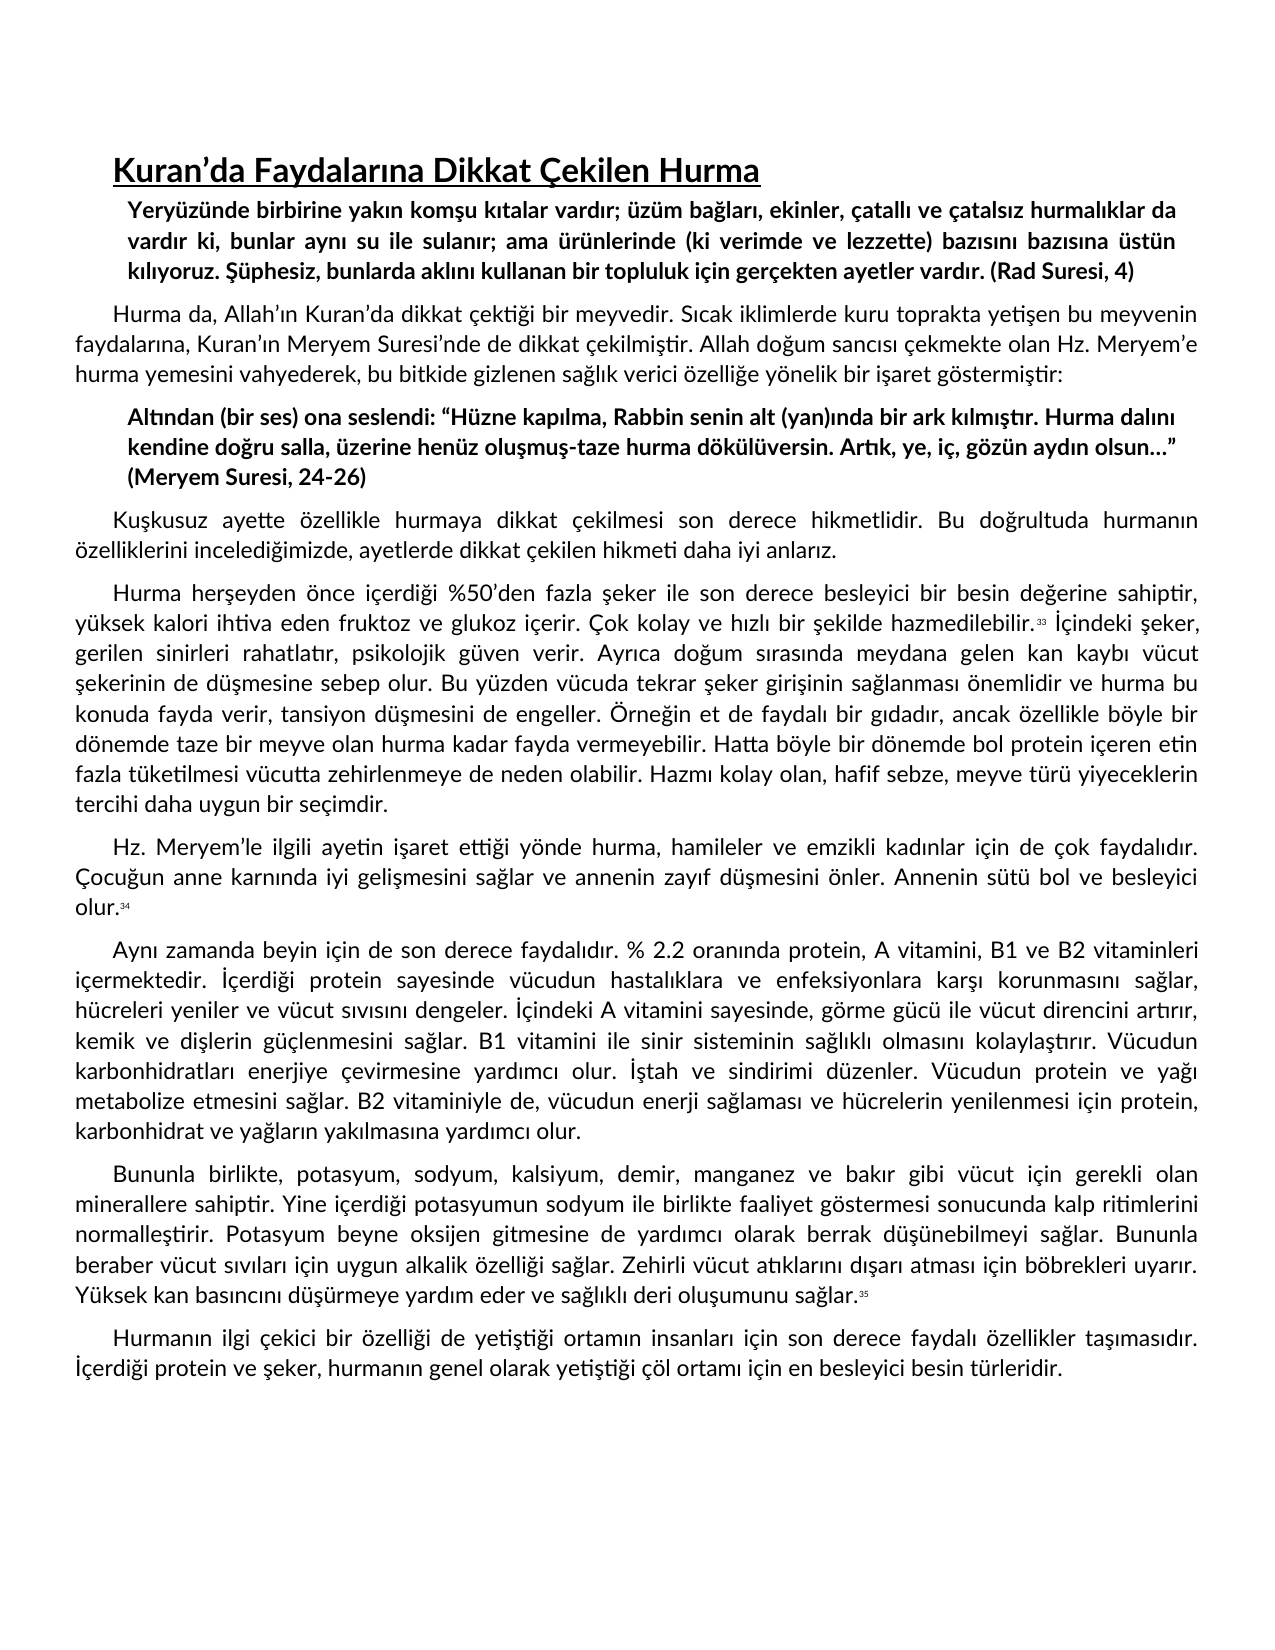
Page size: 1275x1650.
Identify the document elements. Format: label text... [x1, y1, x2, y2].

text Yeryüzünde birbirine yakın komşu kıtalar vardır; üzüm bağları, ekinler, çatallı ve çatalsız hurmalıklar da vardır ki, bunlar aynı su ile sulanır; ama ürünlerinde (ki verimde ve lezzette) bazısını bazısına üstün kılıyoruz. Şüphesiz, bunlarda aklını kullanan bir topluluk için gerçekten ayetler vardır. (Rad Suresi, 4) [127, 196, 1177, 284]
text Kuşkusuz ayette özellikle hurmaya dikkat çekilmesi son derece hikmetlidir. Bu doğrultuda hurmanın özelliklerini incelediğimizde, ayetlerde dikkat çekilen hikmeti daha iyi anlarız. [75, 506, 1200, 563]
text Hurma da, Allah’ın Kuran’da dikkat çektiği bir meyvedir. Sıcak iklimlerde kuru toprakta yetişen bu meyvenin faydalarına, Kuran’ın Meryem Suresi’nde de dikkat çekilmiştir. Allah doğum sancısı çekmekte olan Hz. Meryem’e hurma yemesini vahyederek, bu bitkide gizlenen sağlık verici özelliğe yönelik bir işaret göstermiştir: [75, 299, 1200, 387]
text Hurma herşeyden önce içerdiği %50’den fazla şeker ile son derece besleyici bir besin değerine sahiptir, yüksek kalori ihtiva eden fruktoz ve glukoz içerir. Çok kolay ve hızlı bir şekilde hazmedilebilir.33 İçindeki şeker, gerilen sinirleri rahatlatır, psikolojik güven verir. Ayrıca doğum sırasında meydana gelen kan kaybı vücut şekerinin de düşmesine sebep olur. Bu yüzden vücuda tekrar şeker girişinin sağlanması önemlidir ve hurma bu konuda fayda verir, tansiyon düşmesini de engeller. Örneğin et de faydalı bir gıdadır, ancak özellikle böyle bir dönemde taze bir meyve olan hurma kadar fayda vermeyebilir. Hatta böyle bir dönemde bol protein içeren etin fazla tüketilmesi vücutta zehirlenmeye de neden olabilir. Hazmı kolay olan, hafif sebze, meyve türü yiyeceklerin tercihi daha uygun bir seçimdir. [75, 578, 1200, 817]
text Bununla birlikte, potasyum, sodyum, kalsiyum, demir, manganez ve bakır gibi vücut için gerekli olan minerallere sahiptir. Yine içerdiği potasyumun sodyum ile birlikte faaliyet göstermesi sonucunda kalp ritimlerini normalleştirir. Potasyum beyne oksijen gitmesine de yardımcı olarak berrak düşünebilmeyi sağlar. Bununla beraber vücut sıvıları için uygun alkalik özelliği sağlar. Zehirli vücut atıklarını dışarı atması için böbrekleri uyarır. Yüksek kan basıncını düşürmeye yardım eder ve sağlıklı deri oluşumunu sağlar.35 [75, 1160, 1200, 1308]
subtitle Kuran’da Faydalarına Dikkat Çekilen Hurma [112, 150, 1200, 190]
text Aynı zamanda beyin için de son derece faydalıdır. % 2.2 oranında protein, A vitamini, B1 ve B2 vitaminleri içermektedir. İçerdiği protein sayesinde vücudun hastalıklara ve enfeksiyonlara karşı korunmasını sağlar, hücreleri yeniler ve vücut sıvısını dengeler. İçindeki A vitamini sayesinde, görme gücü ile vücut direncini artırır, kemik ve dişlerin güçlenmesini sağlar. B1 vitamini ile sinir sisteminin sağlıklı olmasını kolaylaştırır. Vücudun karbonhidratları enerjiye çevirmesine yardımcı olur. İştah ve sindirimi düzenler. Vücudun protein ve yağı metabolize etmesini sağlar. B2 vitaminiyle de, vücudun enerji sağlaması ve hücrelerin yenilenmesi için protein, karbonhidrat ve yağların yakılmasına yardımcı olur. [75, 936, 1200, 1144]
text Hz. Meryem’le ilgili ayetin işaret ettiği yönde hurma, hamileler ve emzikli kadınlar için de çok faydalıdır. Çocuğun anne karnında iyi gelişmesini sağlar ve annenin zayıf düşmesini önler. Annenin sütü bol ve besleyici olur.34 [75, 833, 1200, 921]
text Altından (bir ses) ona seslendi: “Hüzne kapılma, Rabbin senin alt (yan)ında bir ark kılmıştır. Hurma dalını kendine doğru salla, üzerine henüz oluşmuş-taze hurma dökülüversin. Artık, ye, iç, gözün aydın olsun…” (Meryem Suresi, 24-26) [127, 402, 1177, 490]
text Hurmanın ilgi çekici bir özelliği de yetiştiği ortamın insanları için son derece faydalı özellikler taşımasıdır. İçerdiği protein ve şeker, hurmanın genel olarak yetiştiği çöl ortamı için en besleyici besin türleridir. [75, 1323, 1200, 1381]
